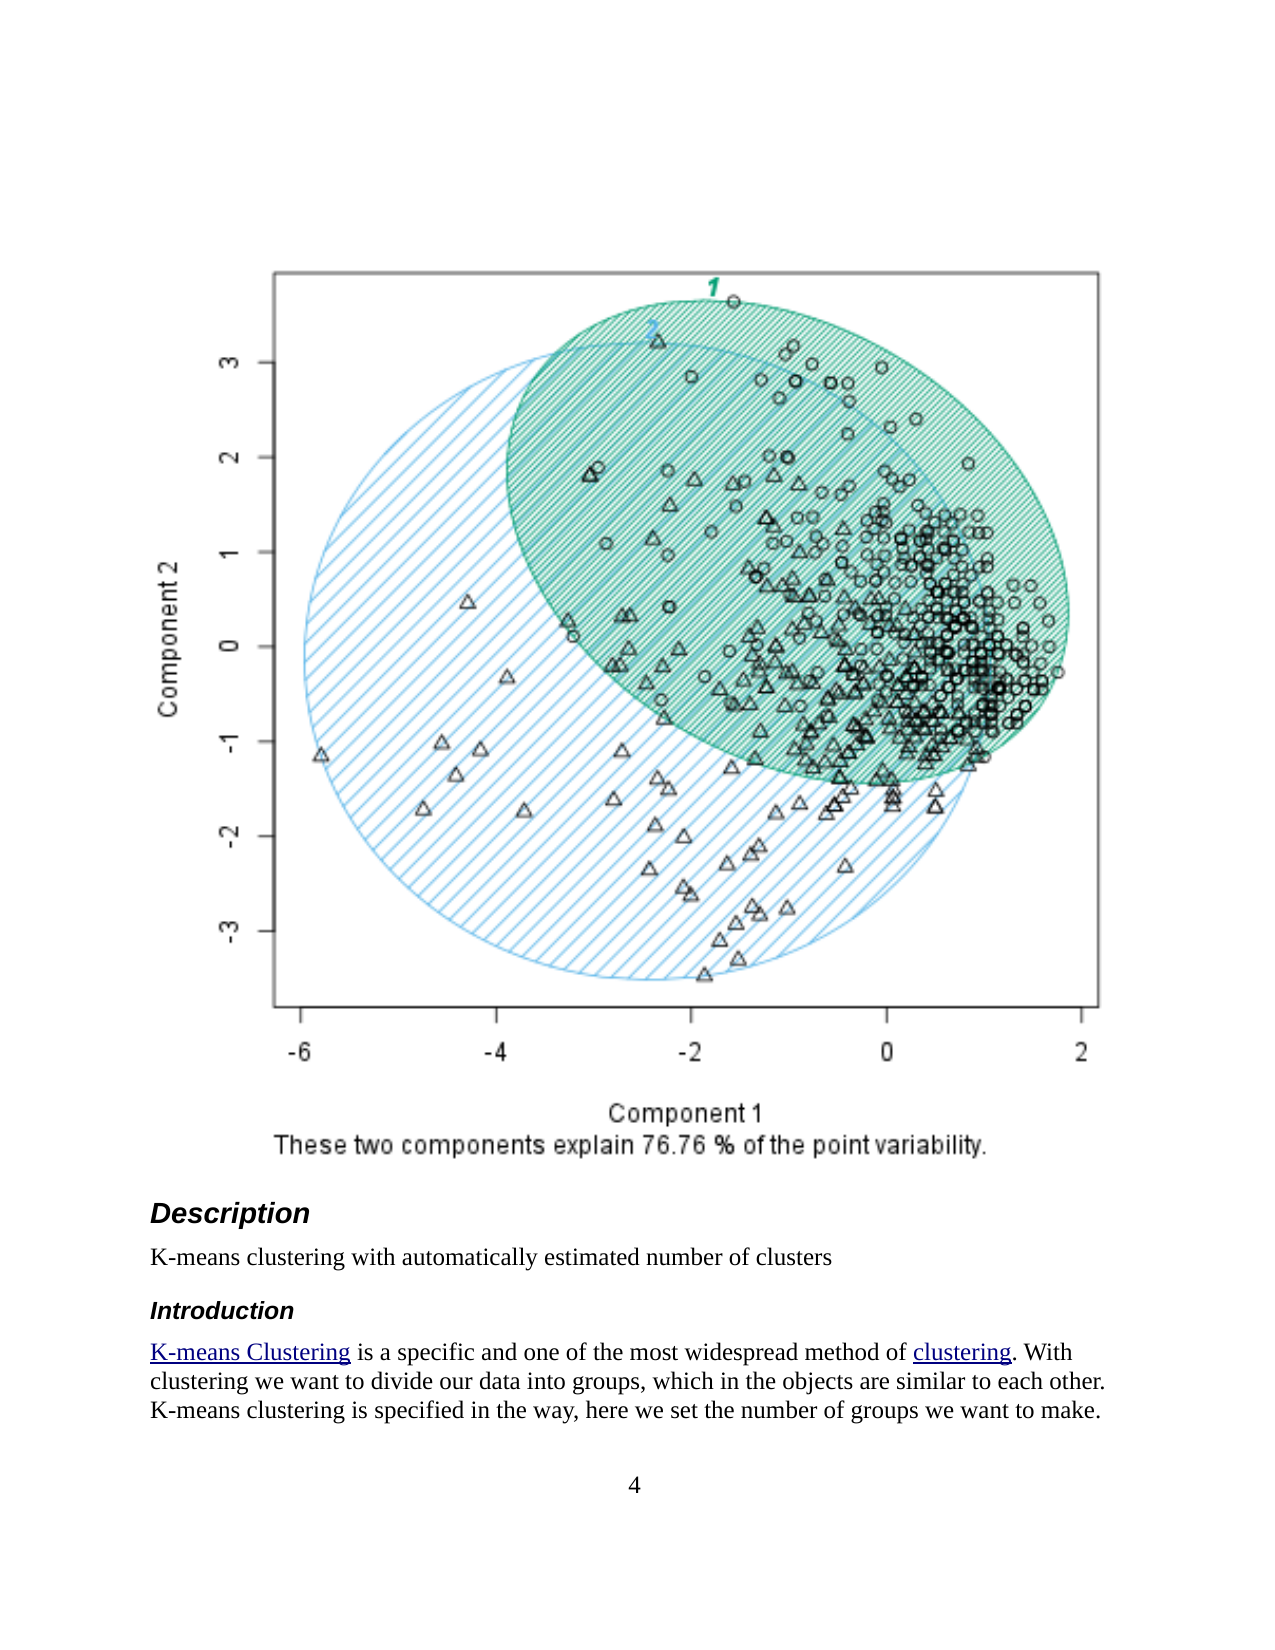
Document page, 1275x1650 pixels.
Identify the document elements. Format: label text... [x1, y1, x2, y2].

subtitle Description [150, 1196, 1125, 1230]
picture [150, 150, 1163, 1163]
text K-means Clustering is a specific and one of the most widespread method of clustering. With clustering we want to divide our data into groups, which in the objects are similar to each other. K-means clustering is specified in the way, here we set the number of groups we want to make. [150, 1337, 1125, 1423]
subtitle Introduction [150, 1296, 1125, 1325]
text K-means clustering with automatically estimated number of clusters [150, 1242, 1125, 1271]
